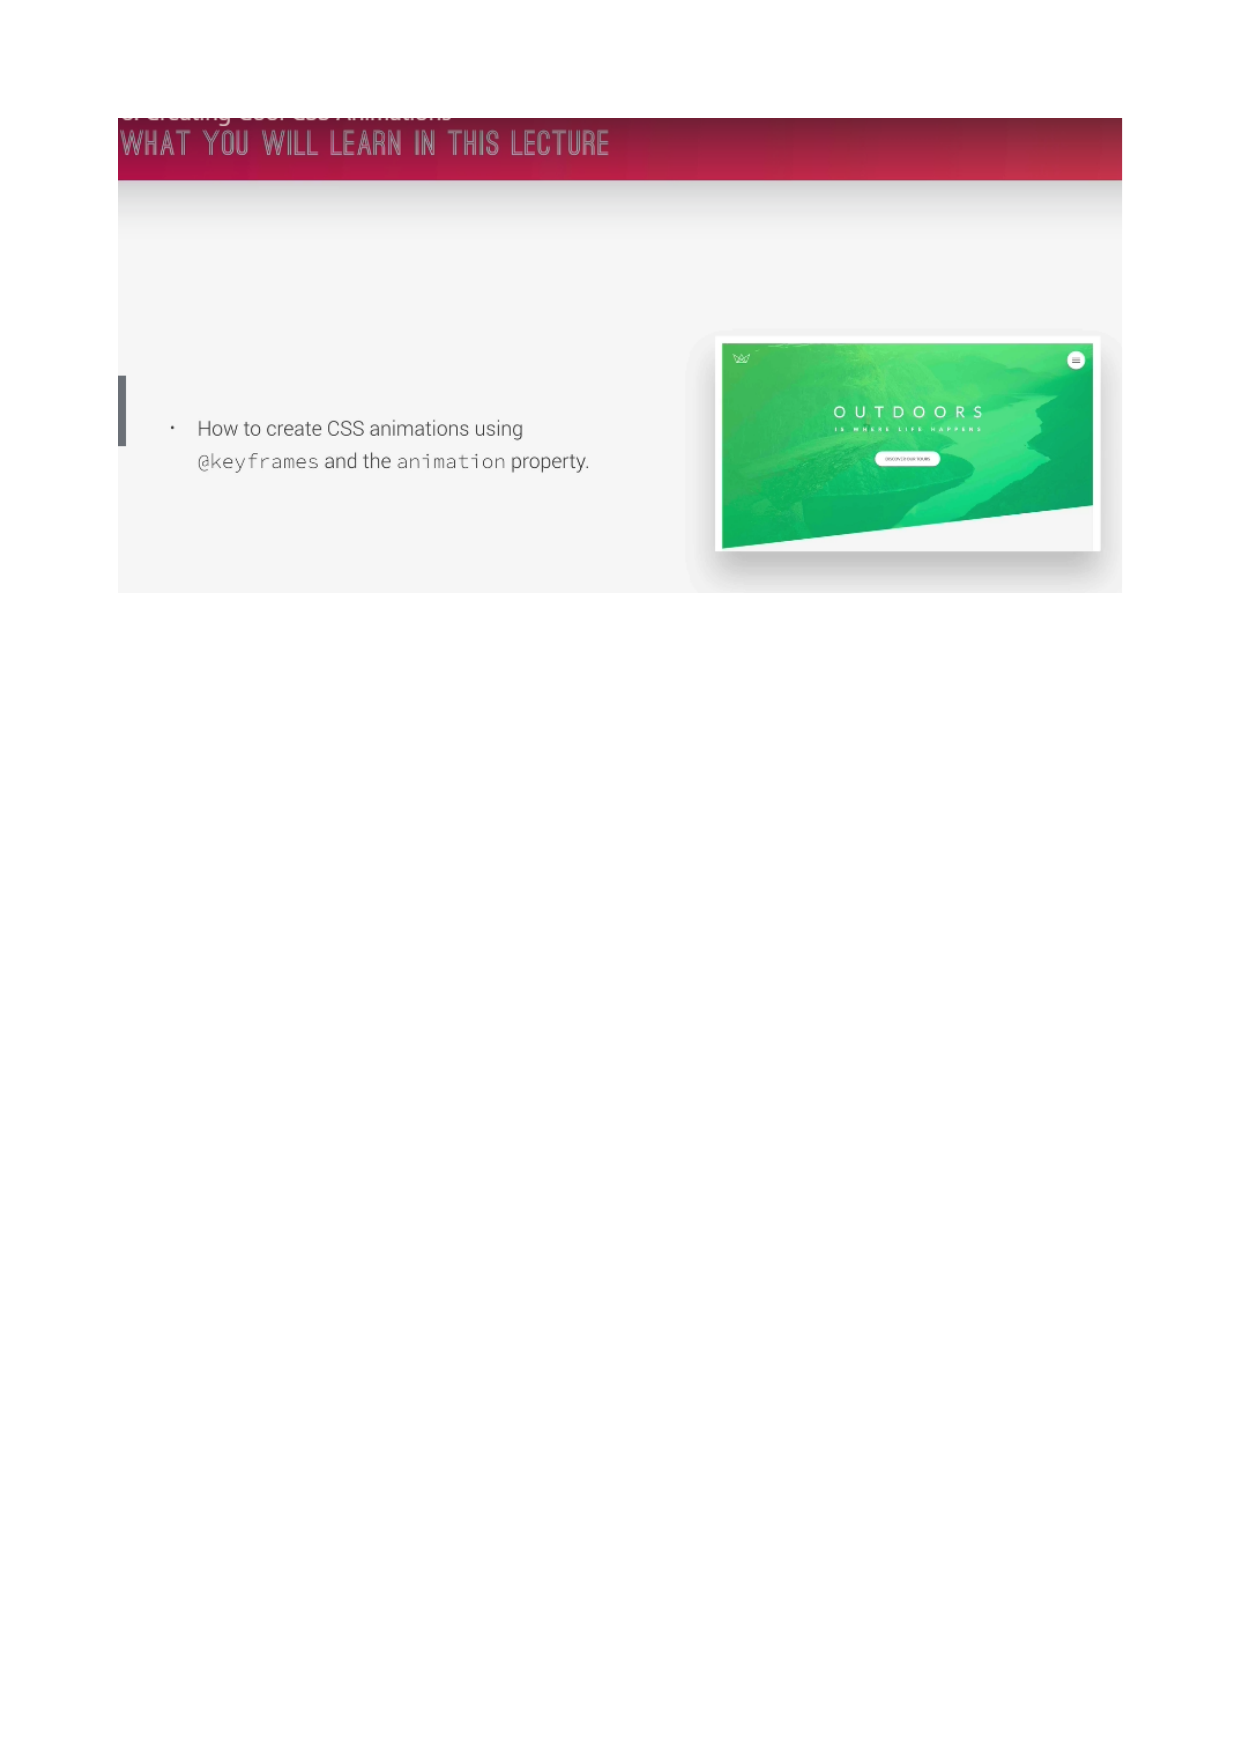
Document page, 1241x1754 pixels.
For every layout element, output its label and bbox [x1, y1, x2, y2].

picture [118, 118, 1123, 593]
